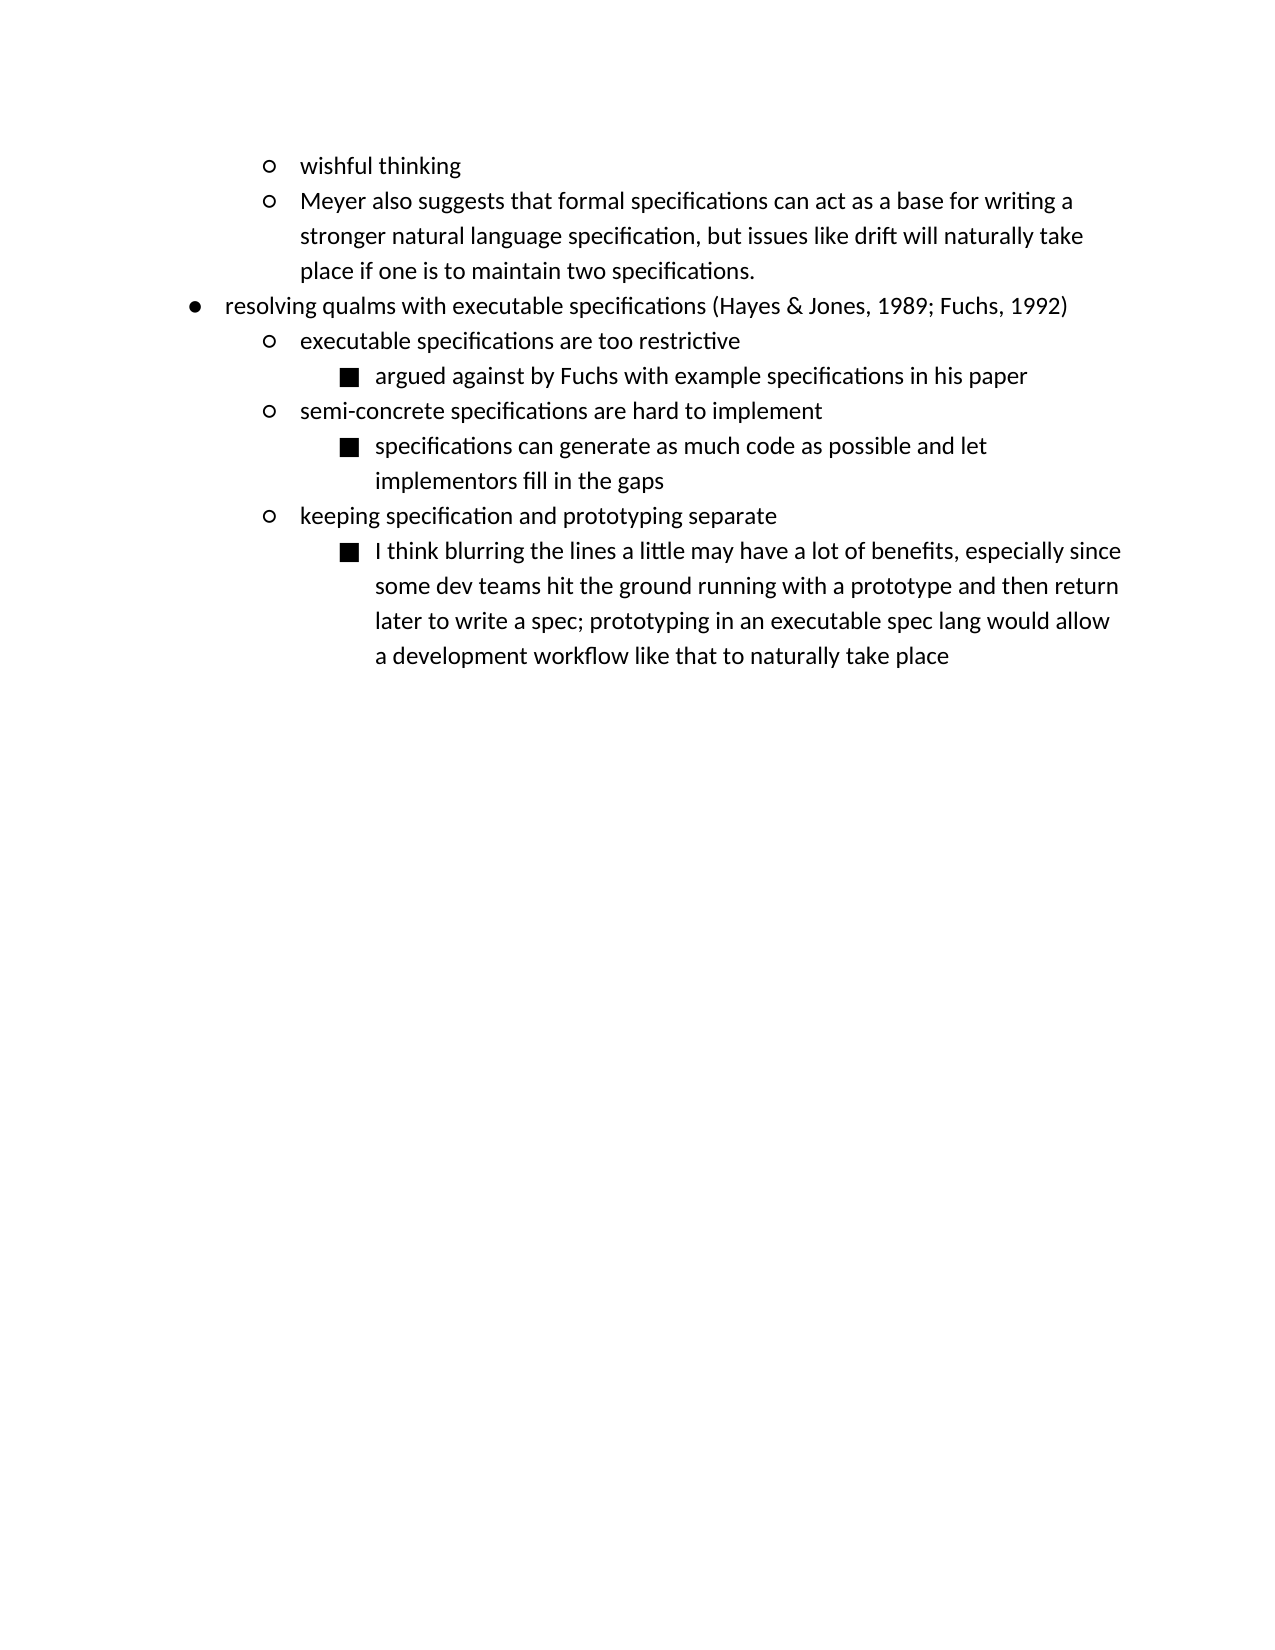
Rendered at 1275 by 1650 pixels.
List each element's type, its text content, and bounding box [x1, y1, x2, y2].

list Meyer also suggests that formal specifications can act as a base for writing a stronger natural language specification, but issues like drift will naturally take place if one is to maintain two specifications. [262, 185, 1125, 286]
list I think blurring the lines a little may have a lot of benefits, especially since some dev teams hit the ground running with a prototype and then return later to write a spec; prototyping in an executable spec lang would allow a development workflow like that to naturally take place [337, 535, 1125, 671]
list wishful thinking [262, 150, 1125, 181]
list executable specifications are too restrictive [262, 325, 1125, 356]
list resolving qualms with executable specifications (Hayes & Jones, 1989; Fuchs, 1992) [187, 290, 1125, 321]
list specifications can generate as much code as possible and let implementors fill in the gaps [337, 430, 1125, 496]
list keeping specification and prototyping separate [262, 500, 1125, 531]
list argued against by Fuchs with example specifications in his paper [337, 360, 1125, 391]
list semi-concrete specifications are hard to implement [262, 395, 1125, 426]
